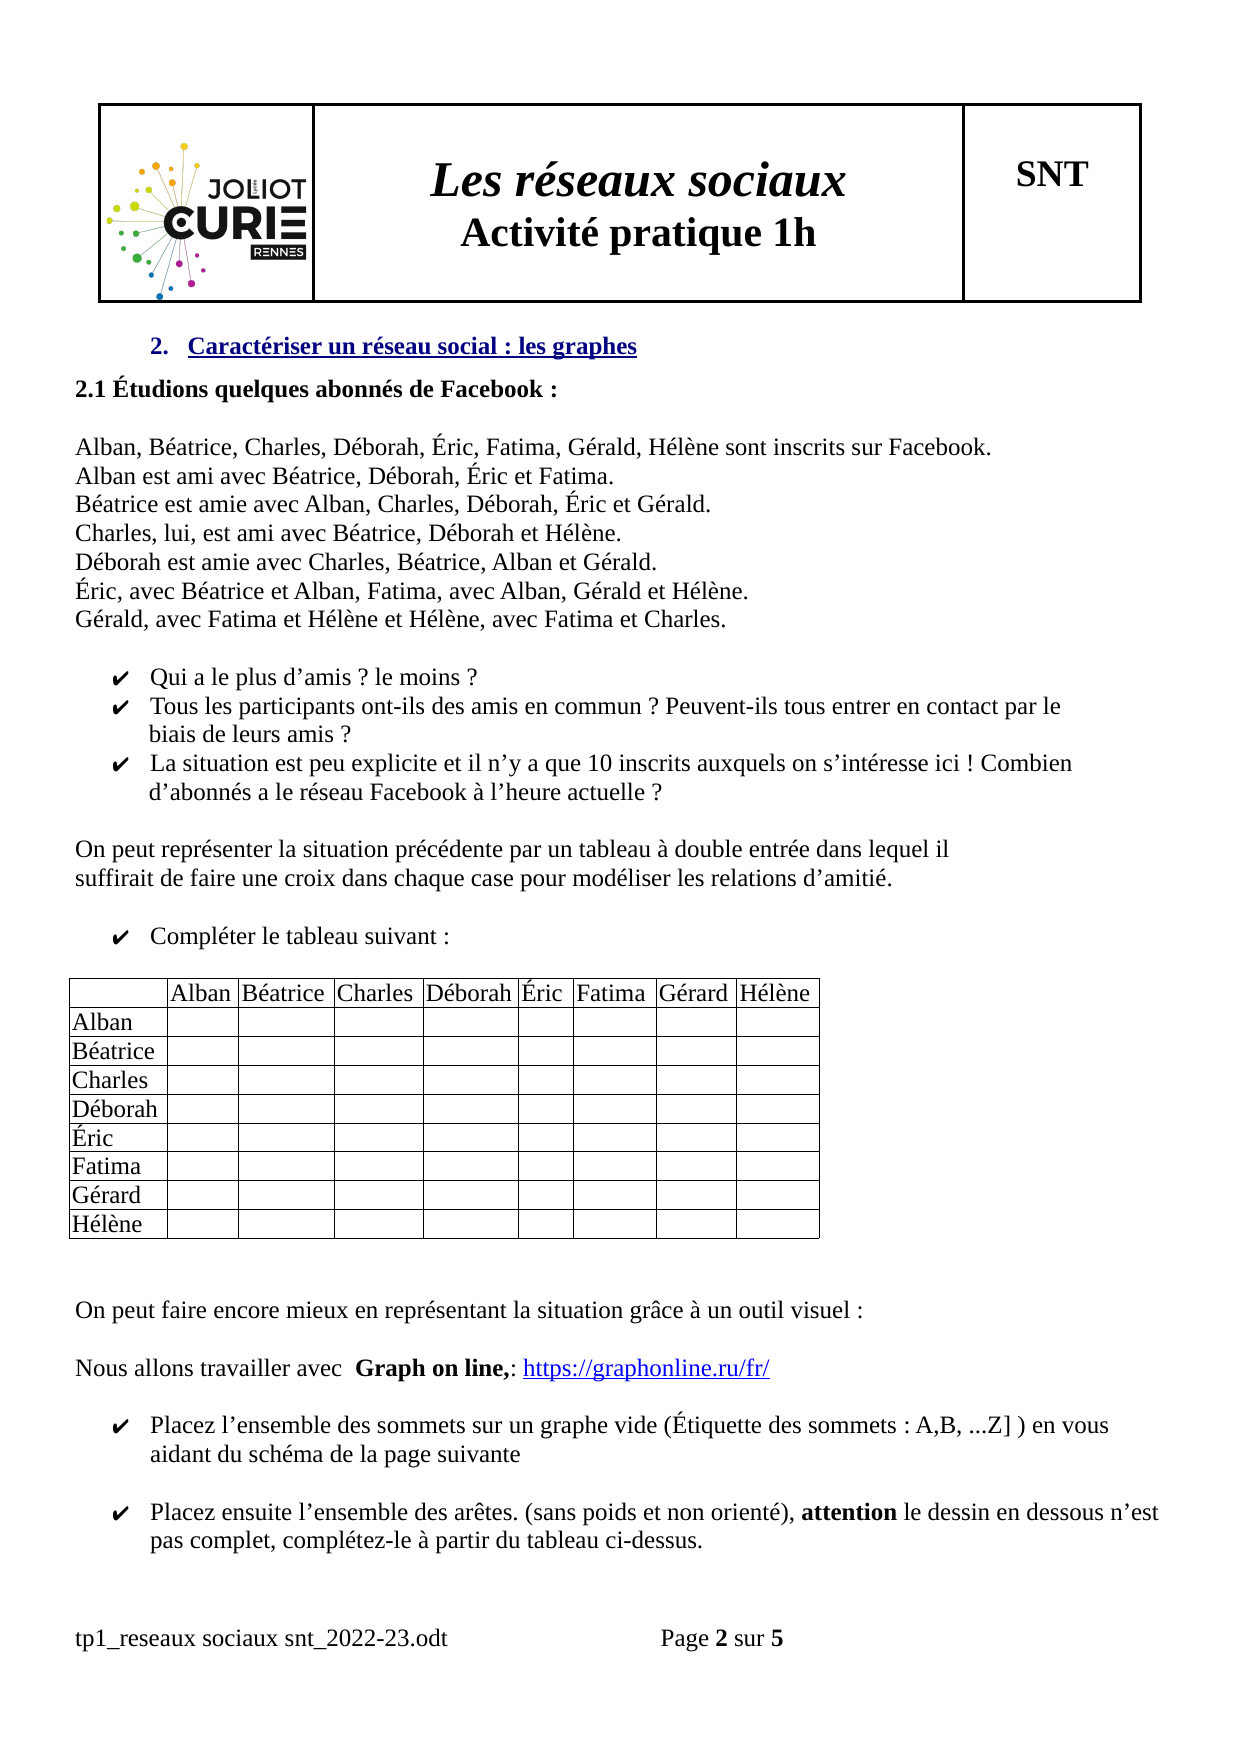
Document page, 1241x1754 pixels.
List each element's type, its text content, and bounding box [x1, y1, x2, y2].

table_cell [335, 1152, 423, 1180]
picture [106, 143, 307, 300]
table_cell [335, 1210, 423, 1238]
table_cell [737, 1095, 819, 1122]
table_cell Éric [70, 1124, 167, 1151]
table_cell [424, 1210, 518, 1238]
table_cell [519, 1181, 573, 1209]
list Placez l’ensemble des sommets sur un graphe vide (Étiquette des sommets : A,B, ...Z] ) en vous aidant du schéma de la page suivante [112, 1411, 1165, 1468]
table_cell [239, 1095, 334, 1122]
table_cell [737, 1181, 819, 1209]
text Alban est ami avec Béatrice, Déborah, Éric et Fatima. [75, 461, 1165, 489]
table_cell Fatima [70, 1152, 167, 1180]
table_cell [657, 1037, 736, 1065]
table_cell [168, 1124, 238, 1151]
table_cell [657, 1181, 736, 1209]
table_cell [574, 1181, 656, 1209]
text 2.1 Étudions quelques abonnés de Facebook : [75, 374, 1165, 403]
table_cell [737, 1066, 819, 1094]
table_cell [424, 1037, 518, 1065]
table_cell [335, 1124, 423, 1151]
table_header Éric [519, 979, 573, 1007]
table_cell [335, 1181, 423, 1209]
table_cell [424, 1008, 518, 1036]
table_header [70, 979, 167, 1007]
list La situation est peu explicite et il n’y a que 10 inscrits auxquels on s’intéresse ici ! Combien [112, 748, 1165, 777]
table_cell Hélène [70, 1210, 167, 1238]
table_cell Charles [70, 1066, 167, 1094]
text On peut faire encore mieux en représentant la situation grâce à un outil visuel : [75, 1296, 1165, 1324]
table_cell [239, 1210, 334, 1238]
table_cell [657, 1066, 736, 1094]
table_cell [574, 1008, 656, 1036]
table_cell Déborah [70, 1095, 167, 1122]
table_cell Gérard [70, 1181, 167, 1209]
table_cell [424, 1066, 518, 1094]
list Tous les participants ont-ils des amis en commun ? Peuvent-ils tous entrer en contact par le [112, 691, 1165, 719]
text Charles, lui, est ami avec Béatrice, Déborah et Hélène. [75, 518, 1165, 547]
table_cell [519, 1037, 573, 1065]
table_cell [168, 1181, 238, 1209]
table_header Hélène [737, 979, 819, 1007]
table_cell Béatrice [70, 1037, 167, 1065]
table_cell [168, 1210, 238, 1238]
list Placez ensuite l’ensemble des arêtes. (sans poids et non orienté), attention le dessin en dessous n’est pas complet, complétez-le à partir du tableau ci-dessus. [112, 1497, 1165, 1554]
table_cell [519, 1008, 573, 1036]
table_cell [657, 1152, 736, 1180]
table_cell [737, 1152, 819, 1180]
text d’abonnés a le réseau Facebook à l’heure actuelle ? [75, 777, 1165, 806]
table_cell [239, 1152, 334, 1180]
table_cell [424, 1152, 518, 1180]
table_cell [519, 1095, 573, 1122]
list Compléter le tableau suivant : [112, 921, 1165, 949]
text Alban, Béatrice, Charles, Déborah, Éric, Fatima, Gérald, Hélène sont inscrits sur Facebook. [75, 432, 1165, 461]
table_cell [657, 1210, 736, 1238]
table_cell [519, 1152, 573, 1180]
table_cell [519, 1210, 573, 1238]
table_cell [574, 1124, 656, 1151]
list Caractériser un réseau social : les graphes [150, 331, 1165, 360]
table_cell [574, 1066, 656, 1094]
table_cell [574, 1152, 656, 1180]
table_cell [239, 1124, 334, 1151]
table_cell [574, 1095, 656, 1122]
table_cell [737, 1210, 819, 1238]
table_cell [657, 1008, 736, 1036]
table_cell [168, 1066, 238, 1094]
table_cell [737, 1124, 819, 1151]
table_cell [574, 1210, 656, 1238]
text Béatrice est amie avec Alban, Charles, Déborah, Éric et Gérald. [75, 489, 1165, 518]
table_cell [168, 1037, 238, 1065]
table_cell [168, 1095, 238, 1122]
text Nous allons travailler avec Graph on line,: https://graphonline.ru/fr/ [75, 1353, 1165, 1382]
text biais de leurs amis ? [75, 719, 1165, 748]
list Qui a le plus d’amis ? le moins ? [112, 662, 1165, 691]
table_cell [657, 1095, 736, 1122]
table_cell [424, 1181, 518, 1209]
table_header Déborah [424, 979, 518, 1007]
table_cell [519, 1066, 573, 1094]
table_cell [168, 1008, 238, 1036]
table_cell [335, 1008, 423, 1036]
table_cell [239, 1181, 334, 1209]
table_cell [519, 1124, 573, 1151]
table_cell [335, 1066, 423, 1094]
table_cell [335, 1037, 423, 1065]
table_cell [657, 1124, 736, 1151]
text Déborah est amie avec Charles, Béatrice, Alban et Gérald. [75, 547, 1165, 576]
table_cell [239, 1008, 334, 1036]
table_cell [335, 1095, 423, 1122]
table_cell [239, 1037, 334, 1065]
table_cell [737, 1008, 819, 1036]
table_header Fatima [574, 979, 656, 1007]
table_header Charles [335, 979, 423, 1007]
table_cell [424, 1124, 518, 1151]
text On peut représenter la situation précédente par un tableau à double entrée dans lequel il [75, 834, 1165, 863]
table_cell Alban [70, 1008, 167, 1036]
table_cell [168, 1152, 238, 1180]
table_cell [239, 1066, 334, 1094]
table_cell [424, 1095, 518, 1122]
table_header Gérard [657, 979, 736, 1007]
table_header Alban [168, 979, 238, 1007]
table_cell [737, 1037, 819, 1065]
text Éric, avec Béatrice et Alban, Fatima, avec Alban, Gérald et Hélène. [75, 576, 1165, 604]
table_cell [574, 1037, 656, 1065]
text Gérald, avec Fatima et Hélène et Hélène, avec Fatima et Charles. [75, 604, 1165, 633]
table_header Béatrice [239, 979, 334, 1007]
text suffirait de faire une croix dans chaque case pour modéliser les relations d’amitié. [75, 863, 1165, 892]
